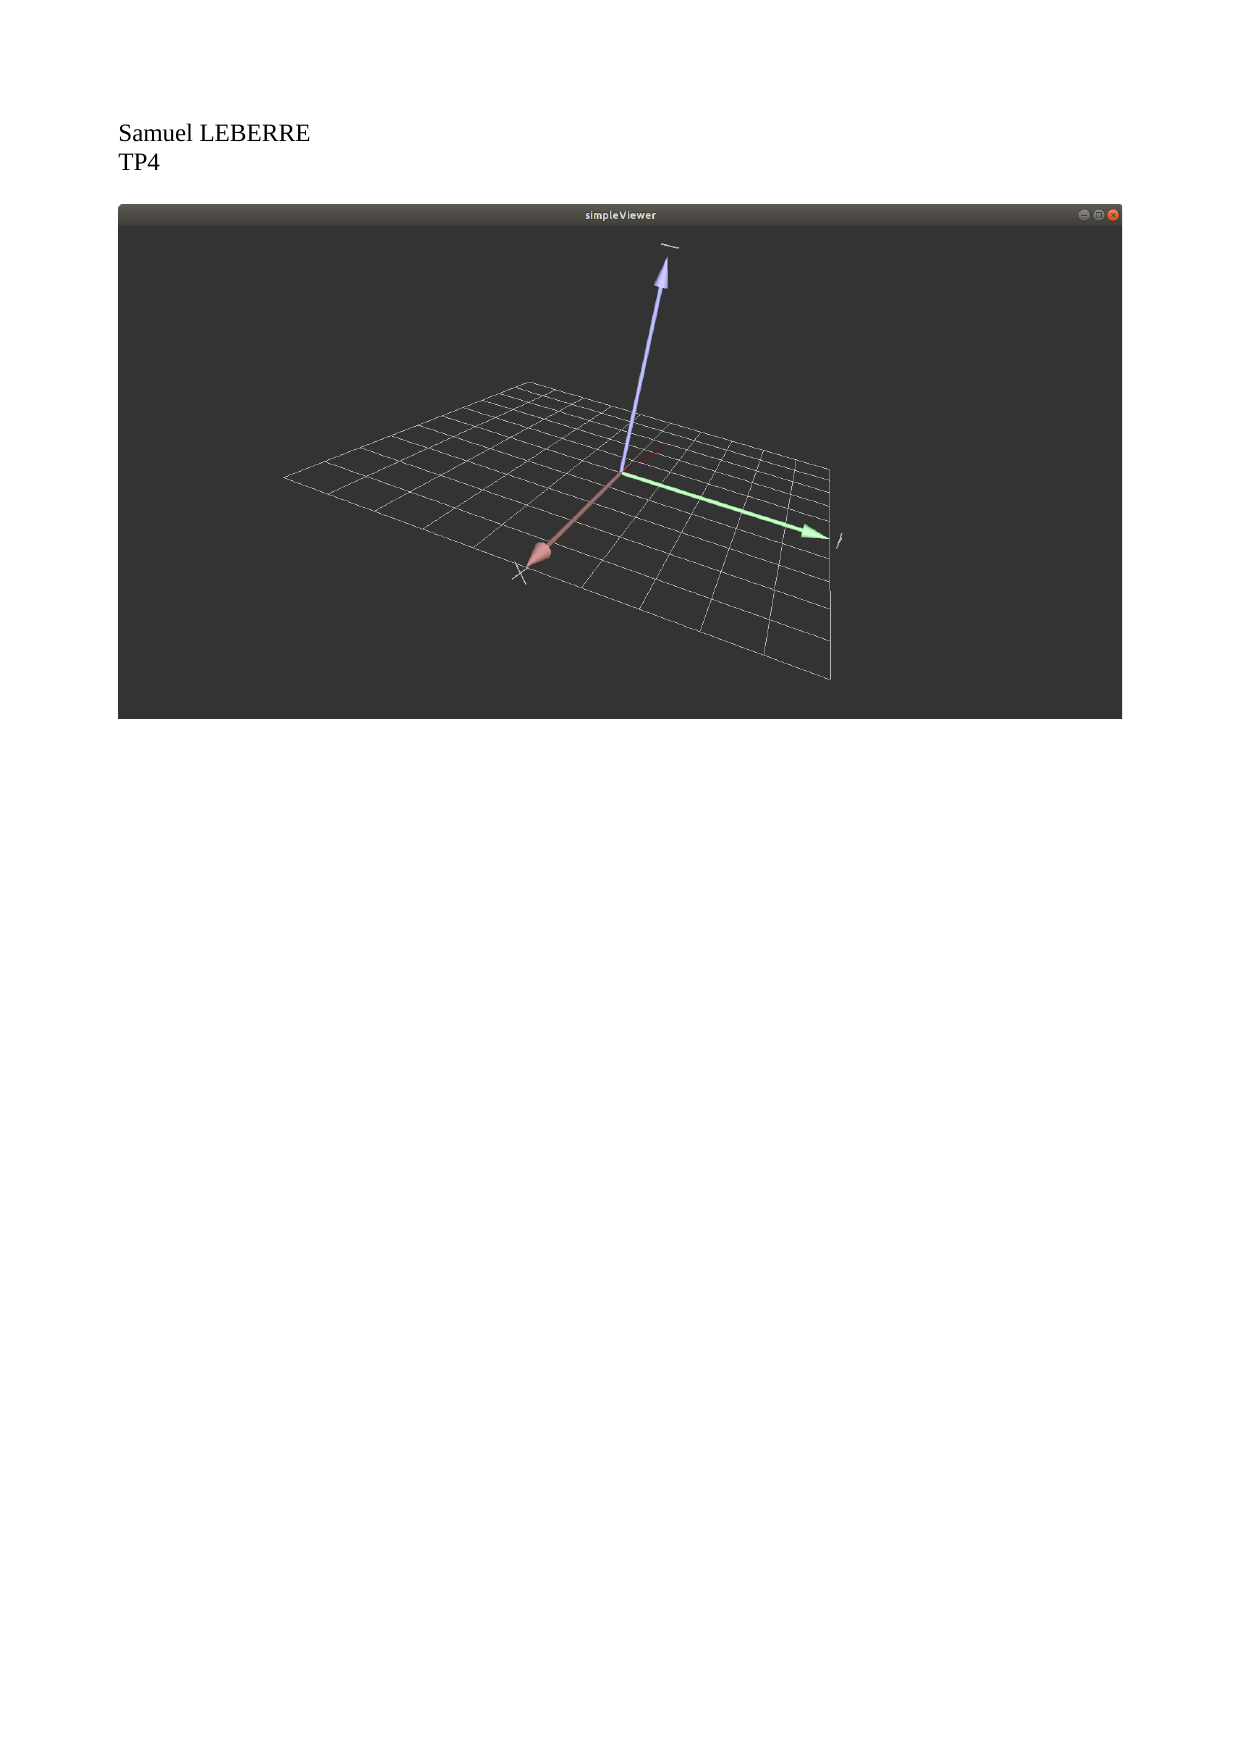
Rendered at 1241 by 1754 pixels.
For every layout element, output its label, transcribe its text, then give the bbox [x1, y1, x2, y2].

picture [118, 204, 1123, 719]
text TP4 [118, 147, 1122, 176]
text Samuel LEBERRE [118, 118, 1122, 147]
